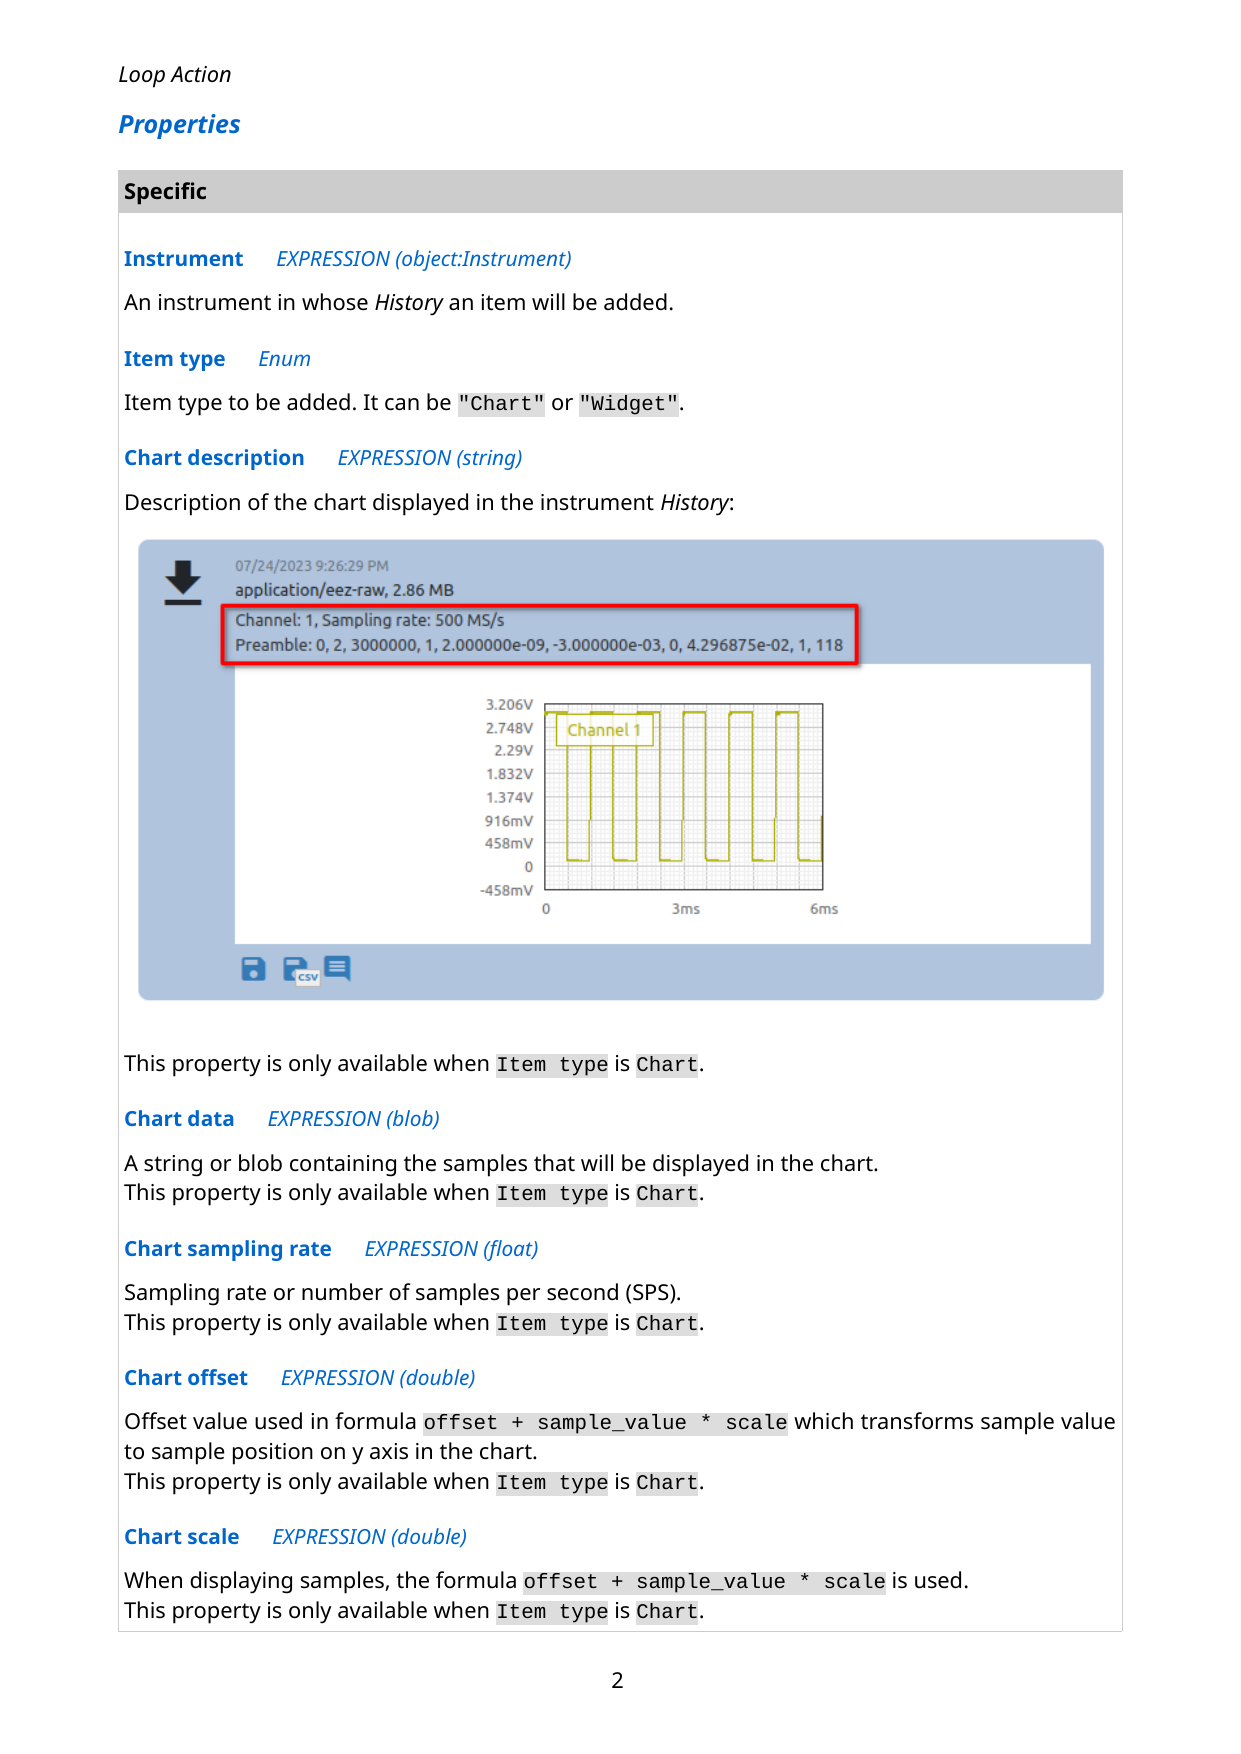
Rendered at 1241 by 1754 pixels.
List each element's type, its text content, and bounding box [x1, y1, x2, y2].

table_header Specific [119, 171, 1122, 212]
subtitle Properties [118, 107, 1122, 141]
picture [132, 528, 1108, 1007]
table_cell Instrument EXPRESSION (object:Instrument) An instrument in whose History an item will be added. Item type Enum Item type to be added. It can be "Chart" or "Widget". Chart description EXPRESSION (string) Description of the chart displayed in the instrument History: This property is only available when Item type is Chart. Chart data EXPRESSION (blob) A string or blob containing the samples that will be displayed in the chart. This property is only available when Item type is Chart. Chart sampling rate EXPRESSION (float) Sampling rate or number of samples per second (SPS). This property is only available when Item type is Chart. Chart offset EXPRESSION (double) Offset value used in formula offset + sample_value * scale which transforms sample value to sample position on y axis in the chart. This property is only available when Item type is Chart. Chart scale EXPRESSION (double) When displaying samples, the formula offset + sample_value * scale is used. This property is only available when Item type is Chart. [119, 213, 1122, 1631]
